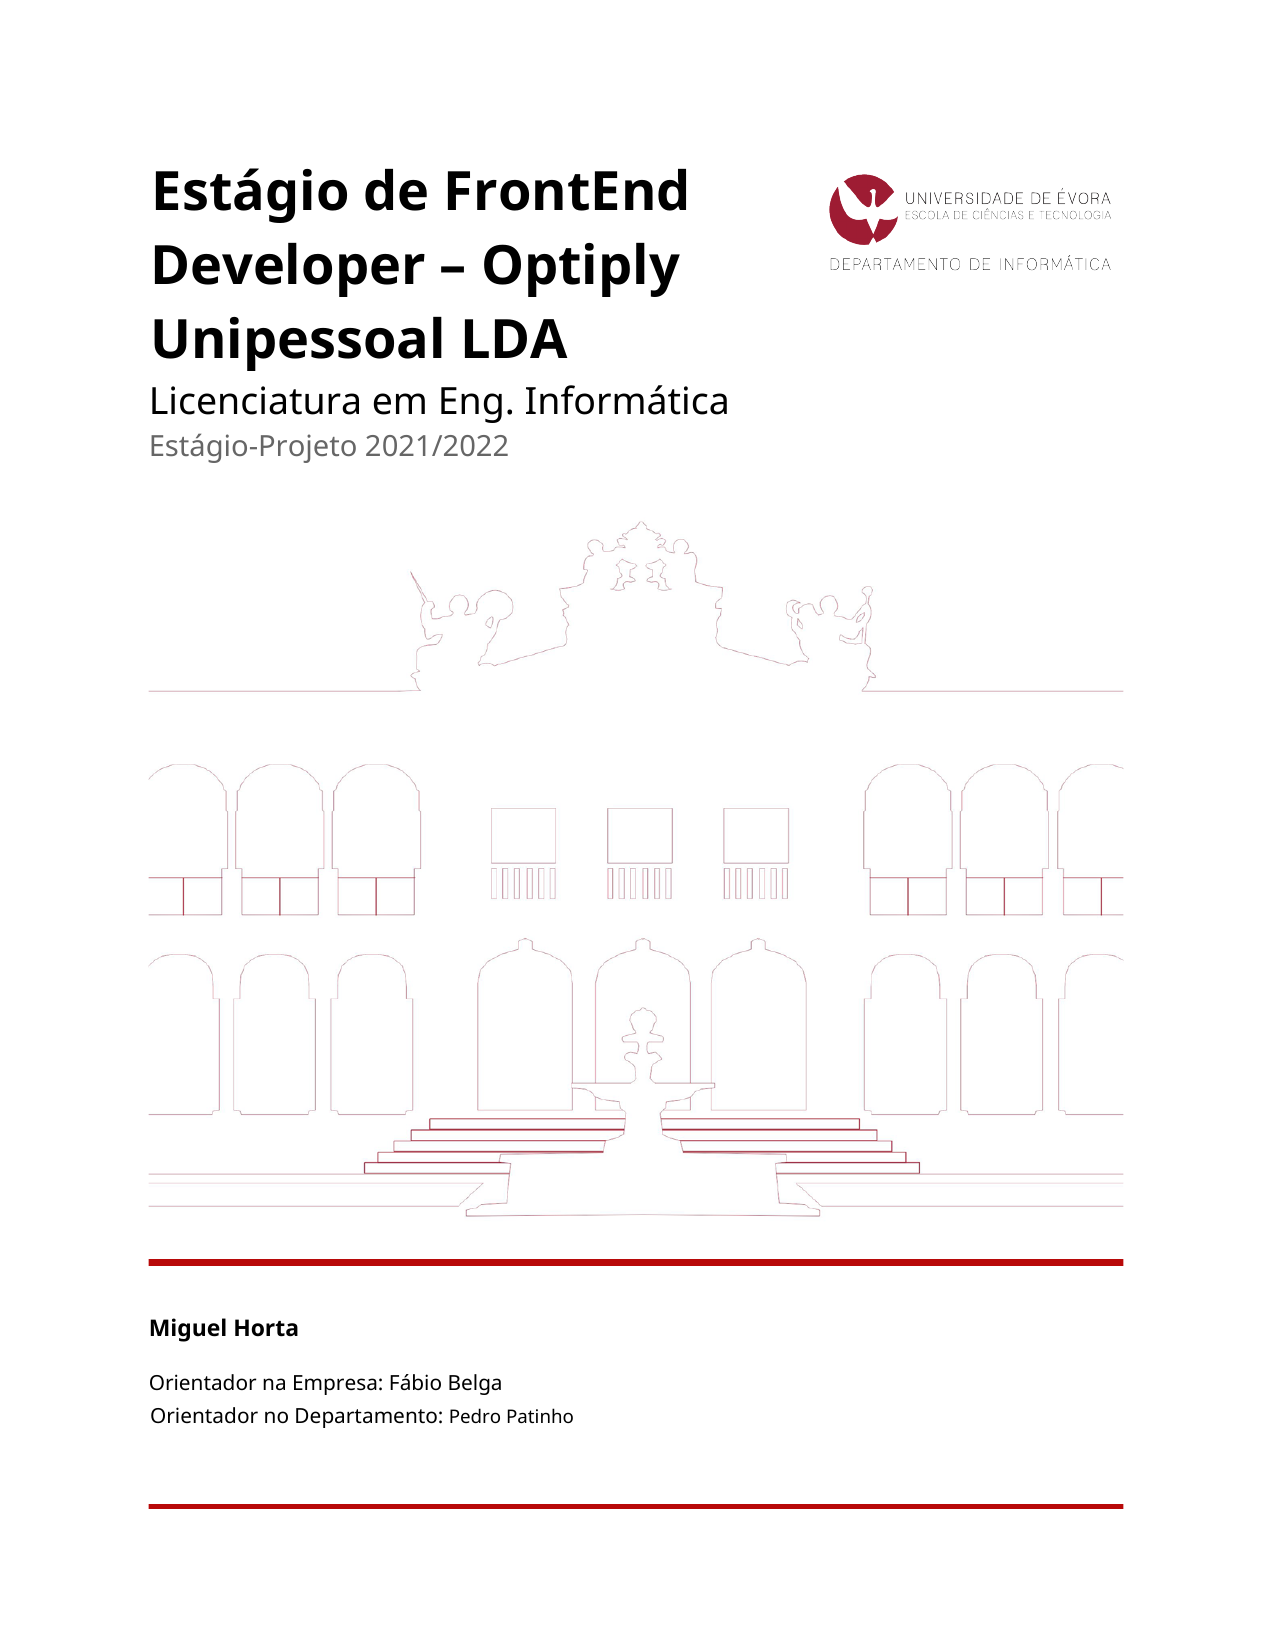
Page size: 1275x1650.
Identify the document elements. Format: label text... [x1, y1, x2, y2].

text Orientador no Departamento: Pedro Patinho [150, 1401, 1125, 1429]
table_header [798, 153, 1123, 465]
text Miguel Horta [148, 1312, 1125, 1343]
picture [148, 543, 1124, 1222]
picture [148, 1504, 1124, 1509]
picture [148, 1259, 1124, 1266]
text Orientador na Empresa: Fábio Belga [148, 1368, 1125, 1397]
table_header Estágio de FrontEnd Developer – Optiply Unipessoal LDA Licenciatura em Eng. Informática Estágio-Projeto 2021/2022 [150, 153, 798, 465]
